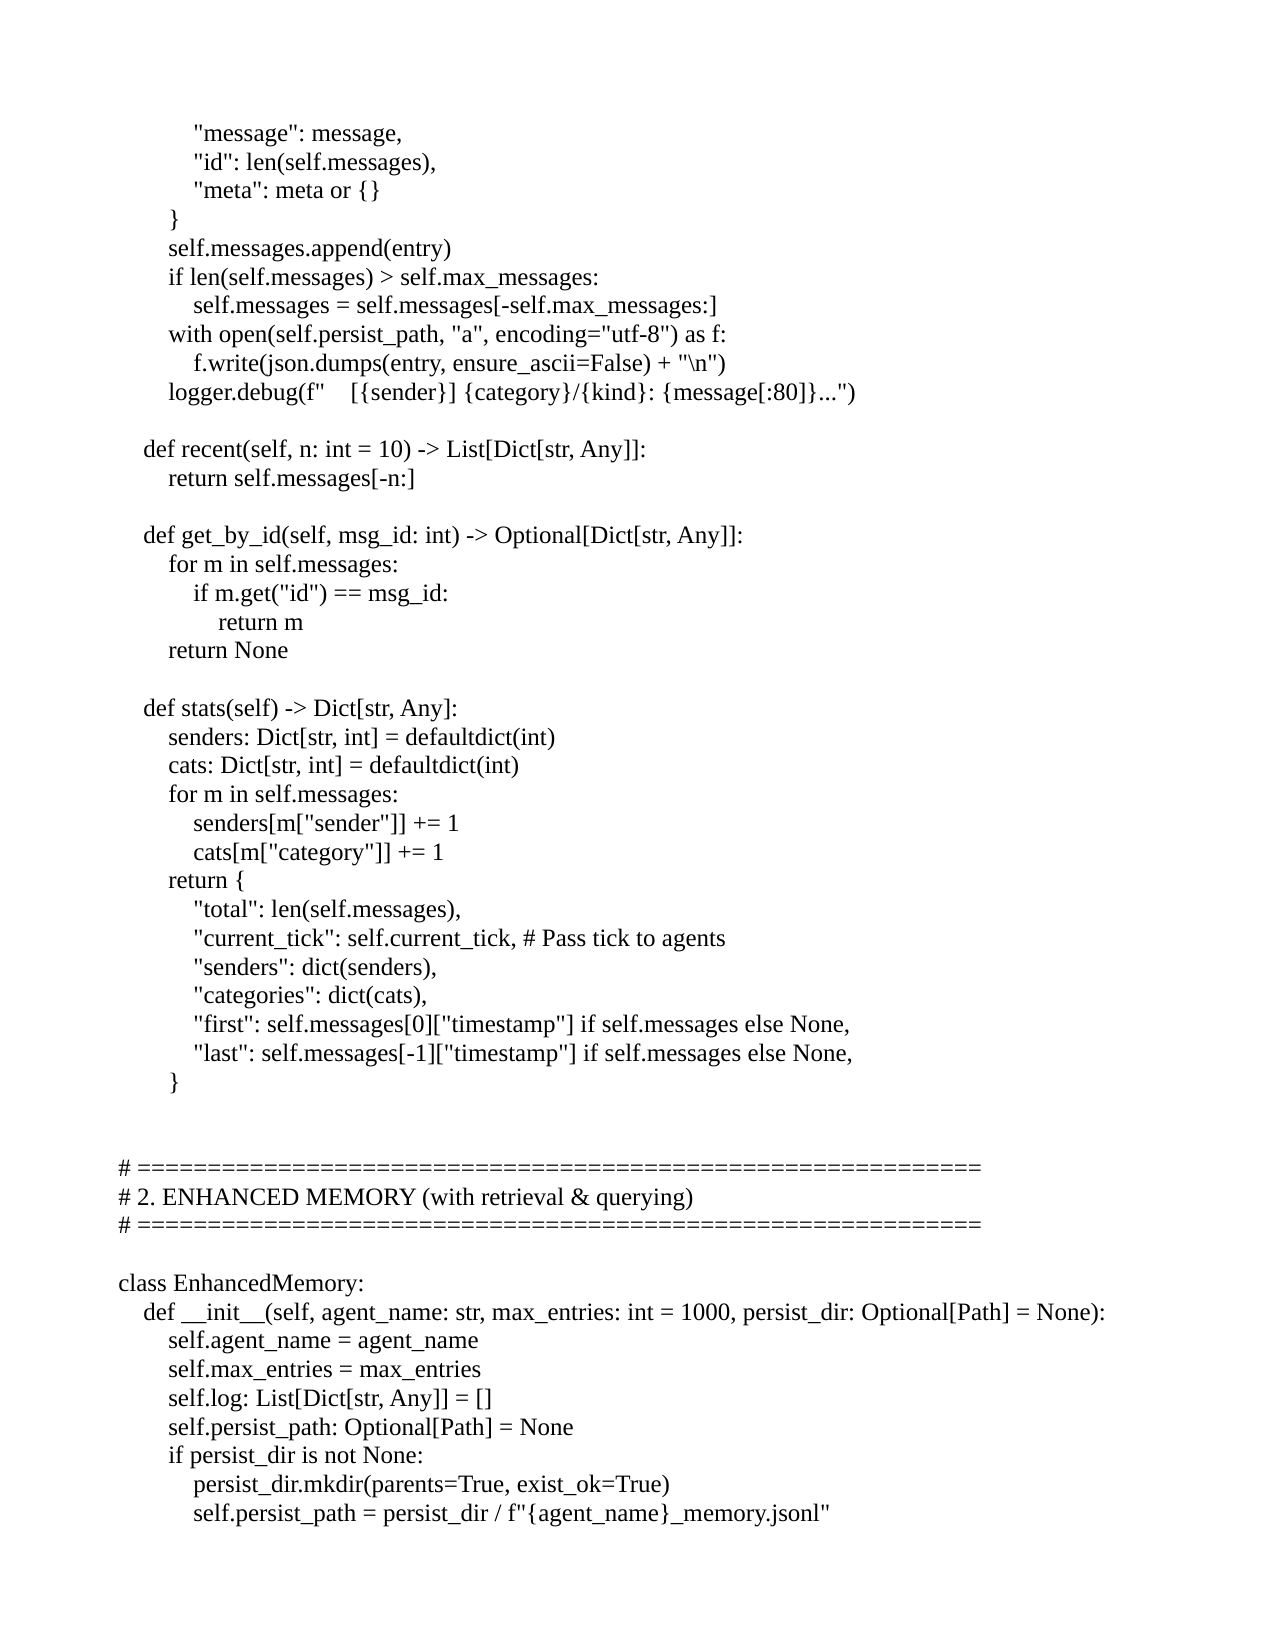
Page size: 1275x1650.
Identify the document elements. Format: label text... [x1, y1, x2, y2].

text # ============================================================ [118, 1153, 1157, 1182]
text if persist_dir is not None: [118, 1441, 1157, 1469]
text "current_tick": self.current_tick, # Pass tick to agents [118, 923, 1157, 952]
text if m.get("id") == msg_id: [118, 578, 1157, 607]
text self.agent_name = agent_name [118, 1326, 1157, 1354]
text "senders": dict(senders), [118, 952, 1157, 981]
text senders[m["sender"]] += 1 [118, 808, 1157, 837]
text return self.messages[-n:] [118, 463, 1157, 492]
text self.persist_path = persist_dir / f"{agent_name}_memory.jsonl" [118, 1498, 1157, 1527]
text "message": message, [118, 118, 1157, 147]
text return { [118, 866, 1157, 894]
text f.write(json.dumps(entry, ensure_ascii=False) + "\n") [118, 348, 1157, 377]
text self.log: List[Dict[str, Any]] = [] [118, 1383, 1157, 1412]
text "meta": meta or {} [118, 176, 1157, 204]
text if len(self.messages) > self.max_messages: [118, 262, 1157, 291]
text with open(self.persist_path, "a", encoding="utf-8") as f: [118, 319, 1157, 348]
text "categories": dict(cats), [118, 981, 1157, 1009]
text logger.debug(f"📨 [{sender}] {category}/{kind}: {message[:80]}...") [118, 377, 1157, 406]
text # ============================================================ [118, 1211, 1157, 1239]
text def recent(self, n: int = 10) -> List[Dict[str, Any]]: [118, 434, 1157, 463]
text def stats(self) -> Dict[str, Any]: [118, 693, 1157, 722]
text class EnhancedMemory: [118, 1268, 1157, 1297]
text return m [118, 607, 1157, 636]
text self.max_entries = max_entries [118, 1354, 1157, 1383]
text "id": len(self.messages), [118, 147, 1157, 176]
text } [118, 204, 1157, 233]
text for m in self.messages: [118, 779, 1157, 808]
text cats[m["category"]] += 1 [118, 837, 1157, 866]
text for m in self.messages: [118, 549, 1157, 578]
text persist_dir.mkdir(parents=True, exist_ok=True) [118, 1469, 1157, 1498]
text self.messages.append(entry) [118, 233, 1157, 262]
text "last": self.messages[-1]["timestamp"] if self.messages else None, [118, 1038, 1157, 1067]
text self.persist_path: Optional[Path] = None [118, 1412, 1157, 1441]
text return None [118, 636, 1157, 664]
text # 2. ENHANCED MEMORY (with retrieval & querying) [118, 1182, 1157, 1211]
text "total": len(self.messages), [118, 894, 1157, 923]
text senders: Dict[str, int] = defaultdict(int) [118, 722, 1157, 751]
text self.messages = self.messages[-self.max_messages:] [118, 291, 1157, 319]
text def get_by_id(self, msg_id: int) -> Optional[Dict[str, Any]]: [118, 521, 1157, 549]
text def __init__(self, agent_name: str, max_entries: int = 1000, persist_dir: Optional[Path] = None): [118, 1297, 1157, 1326]
text } [118, 1067, 1157, 1096]
text cats: Dict[str, int] = defaultdict(int) [118, 751, 1157, 779]
text "first": self.messages[0]["timestamp"] if self.messages else None, [118, 1009, 1157, 1038]
